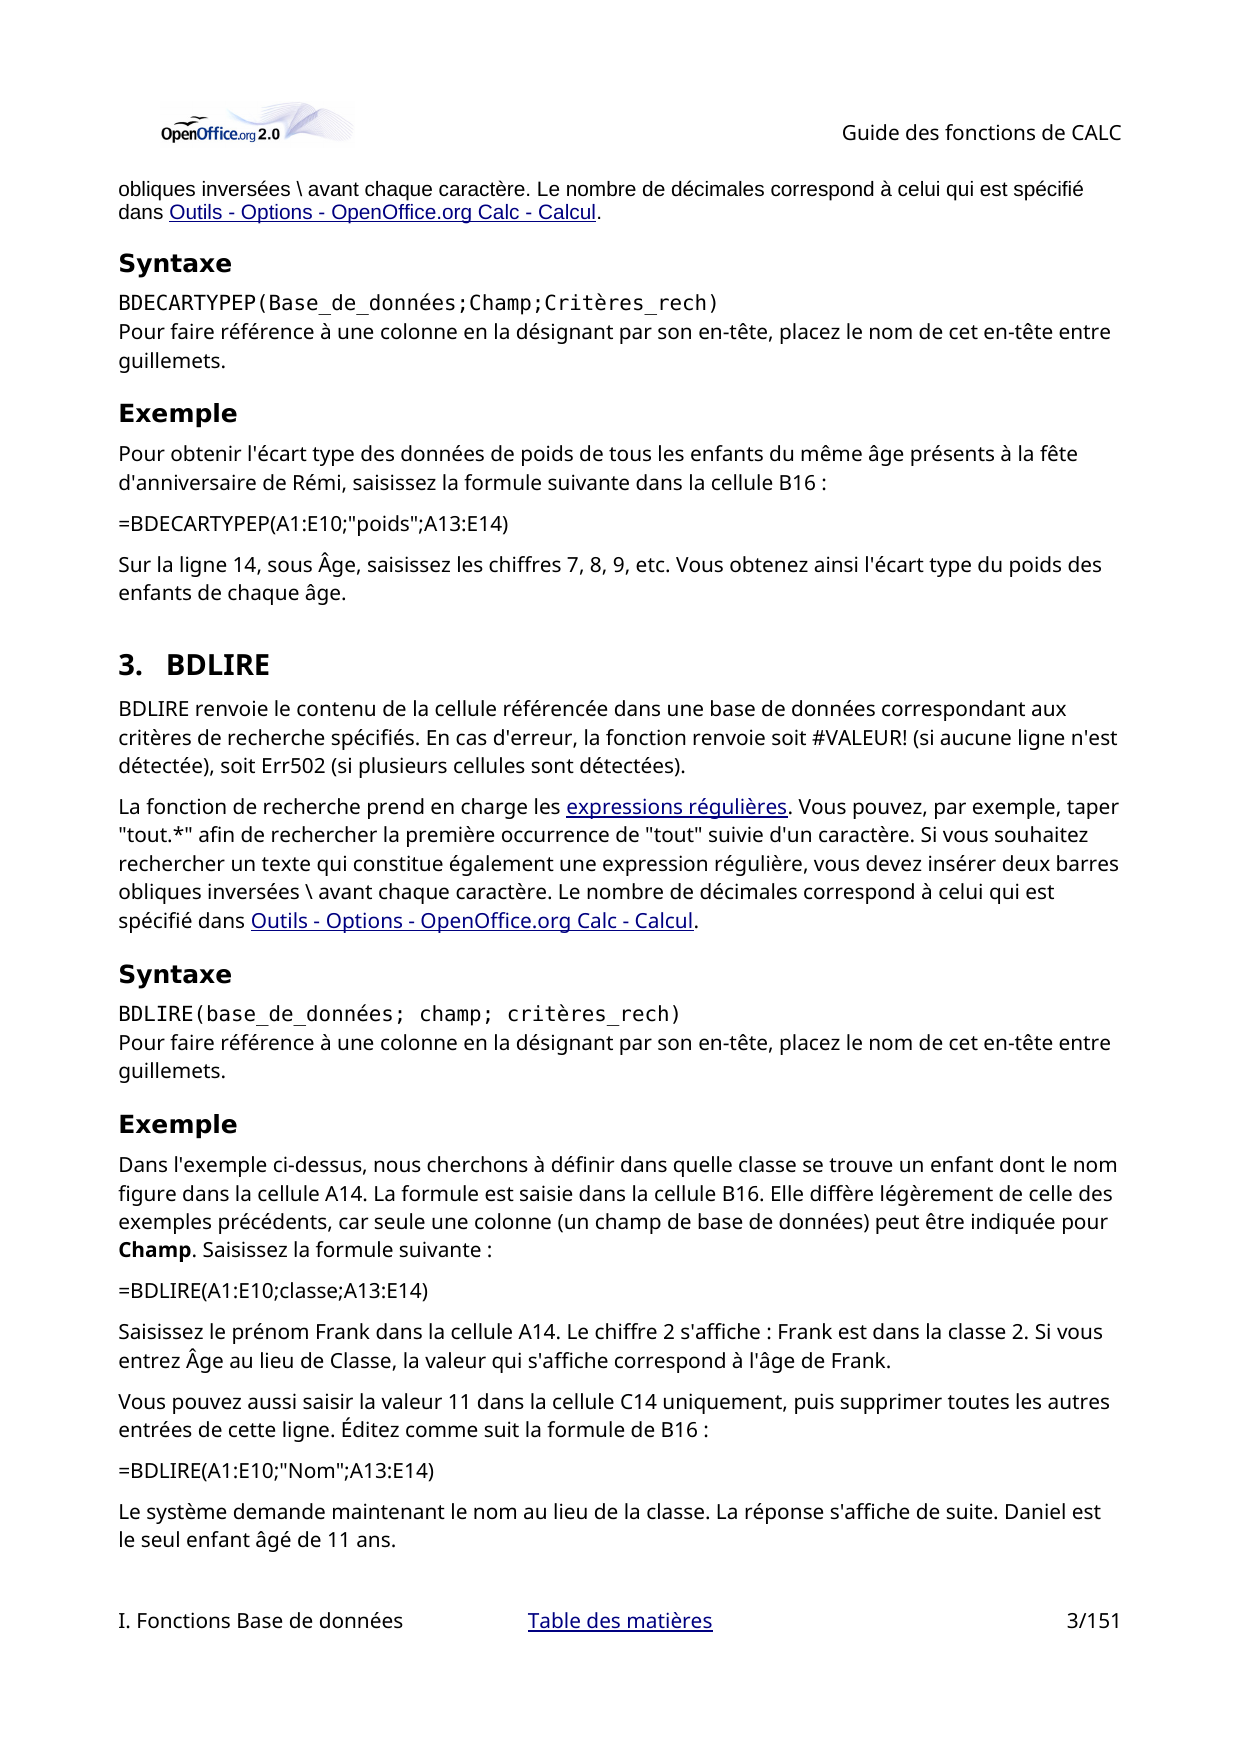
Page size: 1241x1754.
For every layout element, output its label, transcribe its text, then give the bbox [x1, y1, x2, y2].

subtitle Exemple [118, 1110, 1122, 1139]
subtitle Exemple [118, 400, 1122, 429]
text BDECARTYPEP(Base_de_données;Champ;Critères_rech) [118, 291, 1122, 315]
text obliques inversées \ avant chaque caractère. Le nombre de décimales correspond à celui qui est spécifié dans Outils - Options - OpenOffice.org Calc - Calcul. [118, 177, 1122, 223]
text Vous pouvez aussi saisir la valeur 11 dans la cellule C14 uniquement, puis supprimer toutes les autres entrées de cette ligne. Éditez comme suit la formule de B16 : [118, 1387, 1122, 1444]
subtitle Syntaxe [118, 249, 1122, 278]
text Saisissez le prénom Frank dans la cellule A14. Le chiffre 2 s'affiche : Frank est dans la classe 2. Si vous entrez Âge au lieu de Classe, la valeur qui s'affiche correspond à l'âge de Frank. [118, 1317, 1122, 1374]
text Pour faire référence à une colonne en la désignant par son en-tête, placez le nom de cet en-tête entre guillemets. [118, 1028, 1122, 1085]
text Pour faire référence à une colonne en la désignant par son en-tête, placez le nom de cet en-tête entre guillemets. [118, 317, 1122, 374]
text =BDLIRE(A1:E10;"Nom";A13:E14) [118, 1456, 1122, 1484]
text BDLIRE renvoie le contenu de la cellule référencée dans une base de données correspondant aux critères de recherche spécifiés. En cas d'erreur, la fonction renvoie soit #VALEUR! (si aucune ligne n'est détectée), soit Err502 (si plusieurs cellules sont détectées). [118, 694, 1122, 779]
text =BDLIRE(A1:E10;classe;A13:E14) [118, 1276, 1122, 1305]
subtitle BDLIRE [118, 644, 1122, 684]
subtitle Syntaxe [118, 960, 1122, 989]
text BDLIRE(base_de_données; champ; critères_rech) [118, 1002, 1122, 1026]
text Le système demande maintenant le nom au lieu de la classe. La réponse s'affiche de suite. Daniel est le seul enfant âgé de 11 ans. [118, 1497, 1122, 1554]
text La fonction de recherche prend en charge les expressions régulières. Vous pouvez, par exemple, taper "tout.*" afin de rechercher la première occurrence de "tout" suivie d'un caractère. Si vous souhaitez rechercher un texte qui constitue également une expression régulière, vous devez insérer deux barres obliques inversées \ avant chaque caractère. Le nombre de décimales correspond à celui qui est spécifié dans Outils - Options - OpenOffice.org Calc - Calcul. [118, 792, 1122, 934]
text =BDECARTYPEP(A1:E10;"poids";A13:E14) [118, 509, 1122, 537]
text Sur la ligne 14, sous Âge, saisissez les chiffres 7, 8, 9, etc. Vous obtenez ainsi l'écart type du poids des enfants de chaque âge. [118, 550, 1122, 607]
text Dans l'exemple ci-dessus, nous cherchons à définir dans quelle classe se trouve un enfant dont le nom figure dans la cellule A14. La formule est saisie dans la cellule B16. Elle diffère légèrement de celle des exemples précédents, car seule une colonne (un champ de base de données) peut être indiquée pour Champ. Saisissez la formule suivante : [118, 1150, 1122, 1264]
text Pour obtenir l'écart type des données de poids de tous les enfants du même âge présents à la fête d'anniversaire de Rémi, saisissez la formule suivante dans la cellule B16 : [118, 439, 1122, 496]
